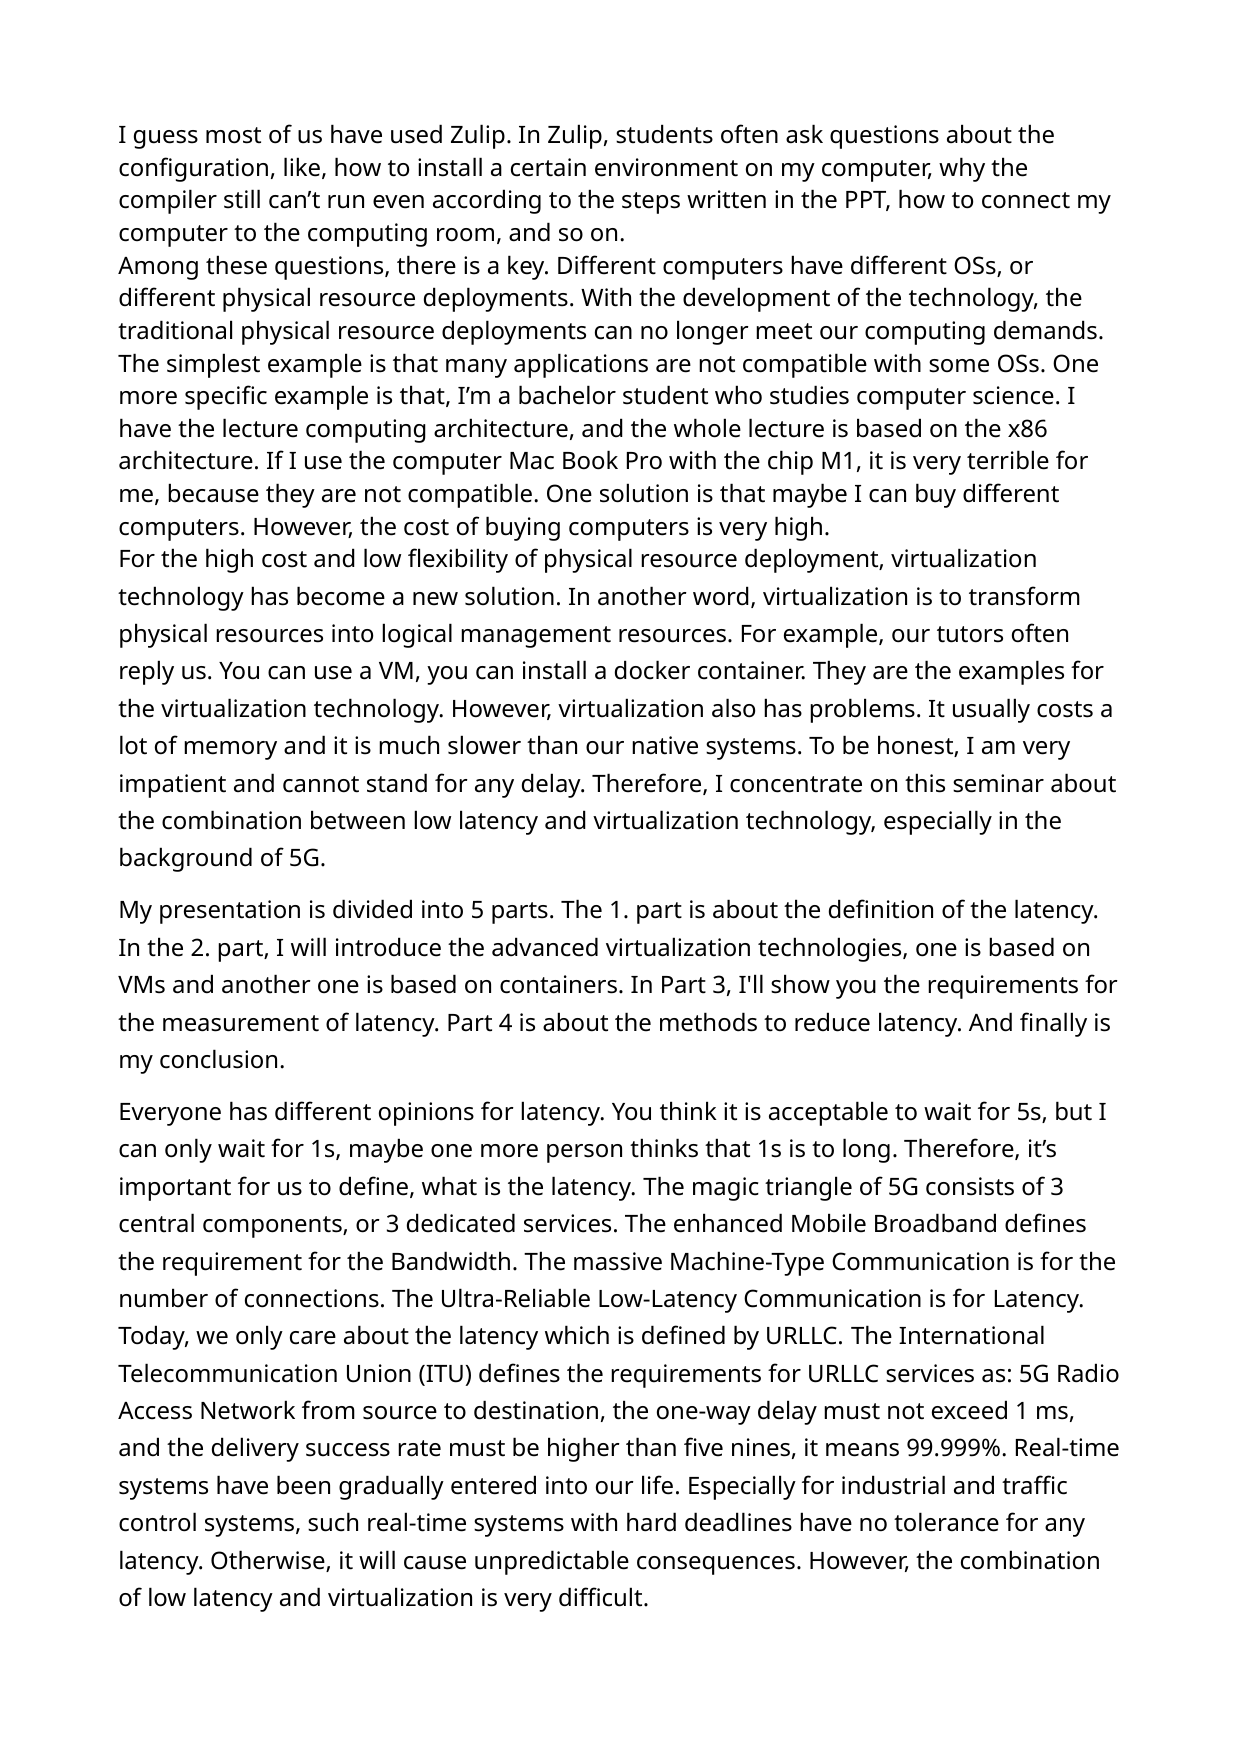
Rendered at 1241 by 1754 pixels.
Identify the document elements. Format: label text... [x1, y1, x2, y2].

text For the high cost and low flexibility of physical resource deployment, virtualization technology has become a new solution. In another word, virtualization is to transform physical resources into logical management resources. For example, our tutors often reply us. You can use a VM, you can install a docker container. They are the examples for the virtualization technology. However, virtualization also has problems. It usually costs a lot of memory and it is much slower than our native systems. To be honest, I am very impatient and cannot stand for any delay. Therefore, I concentrate on this seminar about the combination between low latency and virtualization technology, especially in the background of 5G. [118, 542, 1122, 874]
text My presentation is divided into 5 parts. The 1. part is about the definition of the latency. In the 2. part, I will introduce the advanced virtualization technologies, one is based on VMs and another one is based on containers. In Part 3, I'll show you the requirements for the measurement of latency. Part 4 is about the methods to reduce latency. And finally is my conclusion. [118, 893, 1122, 1075]
text I guess most of us have used Zulip. In Zulip, students often ask questions about the configuration, like, how to install a certain environment on my computer, why the compiler still can’t run even according to the steps written in the PPT, how to connect my computer to the computing room, and so on. [118, 118, 1122, 248]
text Everyone has different opinions for latency. You think it is acceptable to wait for 5s, but I can only wait for 1s, maybe one more person thinks that 1s is to long. Therefore, it’s important for us to define, what is the latency. The magic triangle of 5G consists of 3 central components, or 3 dedicated services. The enhanced Mobile Broadband defines the requirement for the Bandwidth. The massive Machine-Type Communication is for the number of connections. The Ultra-Reliable Low-Latency Communication is for Latency. Today, we only care about the latency which is defined by URLLC. The International Telecommunication Union (ITU) defines the requirements for URLLC services as: 5G Radio Access Network from source to destination, the one-way delay must not exceed 1 ms, and the delivery success rate must be higher than five nines, it means 99.999%. Real-time systems have been gradually entered into our life. Especially for industrial and traffic control systems, such real-time systems with hard deadlines have no tolerance for any latency. Otherwise, it will cause unpredictable consequences. However, the combination of low latency and virtualization is very difficult. [118, 1095, 1122, 1613]
text Among these questions, there is a key. Different computers have different OSs, or different physical resource deployments. With the development of the technology, the traditional physical resource deployments can no longer meet our computing demands. The simplest example is that many applications are not compatible with some OSs. One more specific example is that, I’m a bachelor student who studies computer science. I have the lecture computing architecture, and the whole lecture is based on the x86 architecture. If I use the computer Mac Book Pro with the chip M1, it is very terrible for me, because they are not compatible. One solution is that maybe I can buy different computers. However, the cost of buying computers is very high. [118, 248, 1122, 542]
